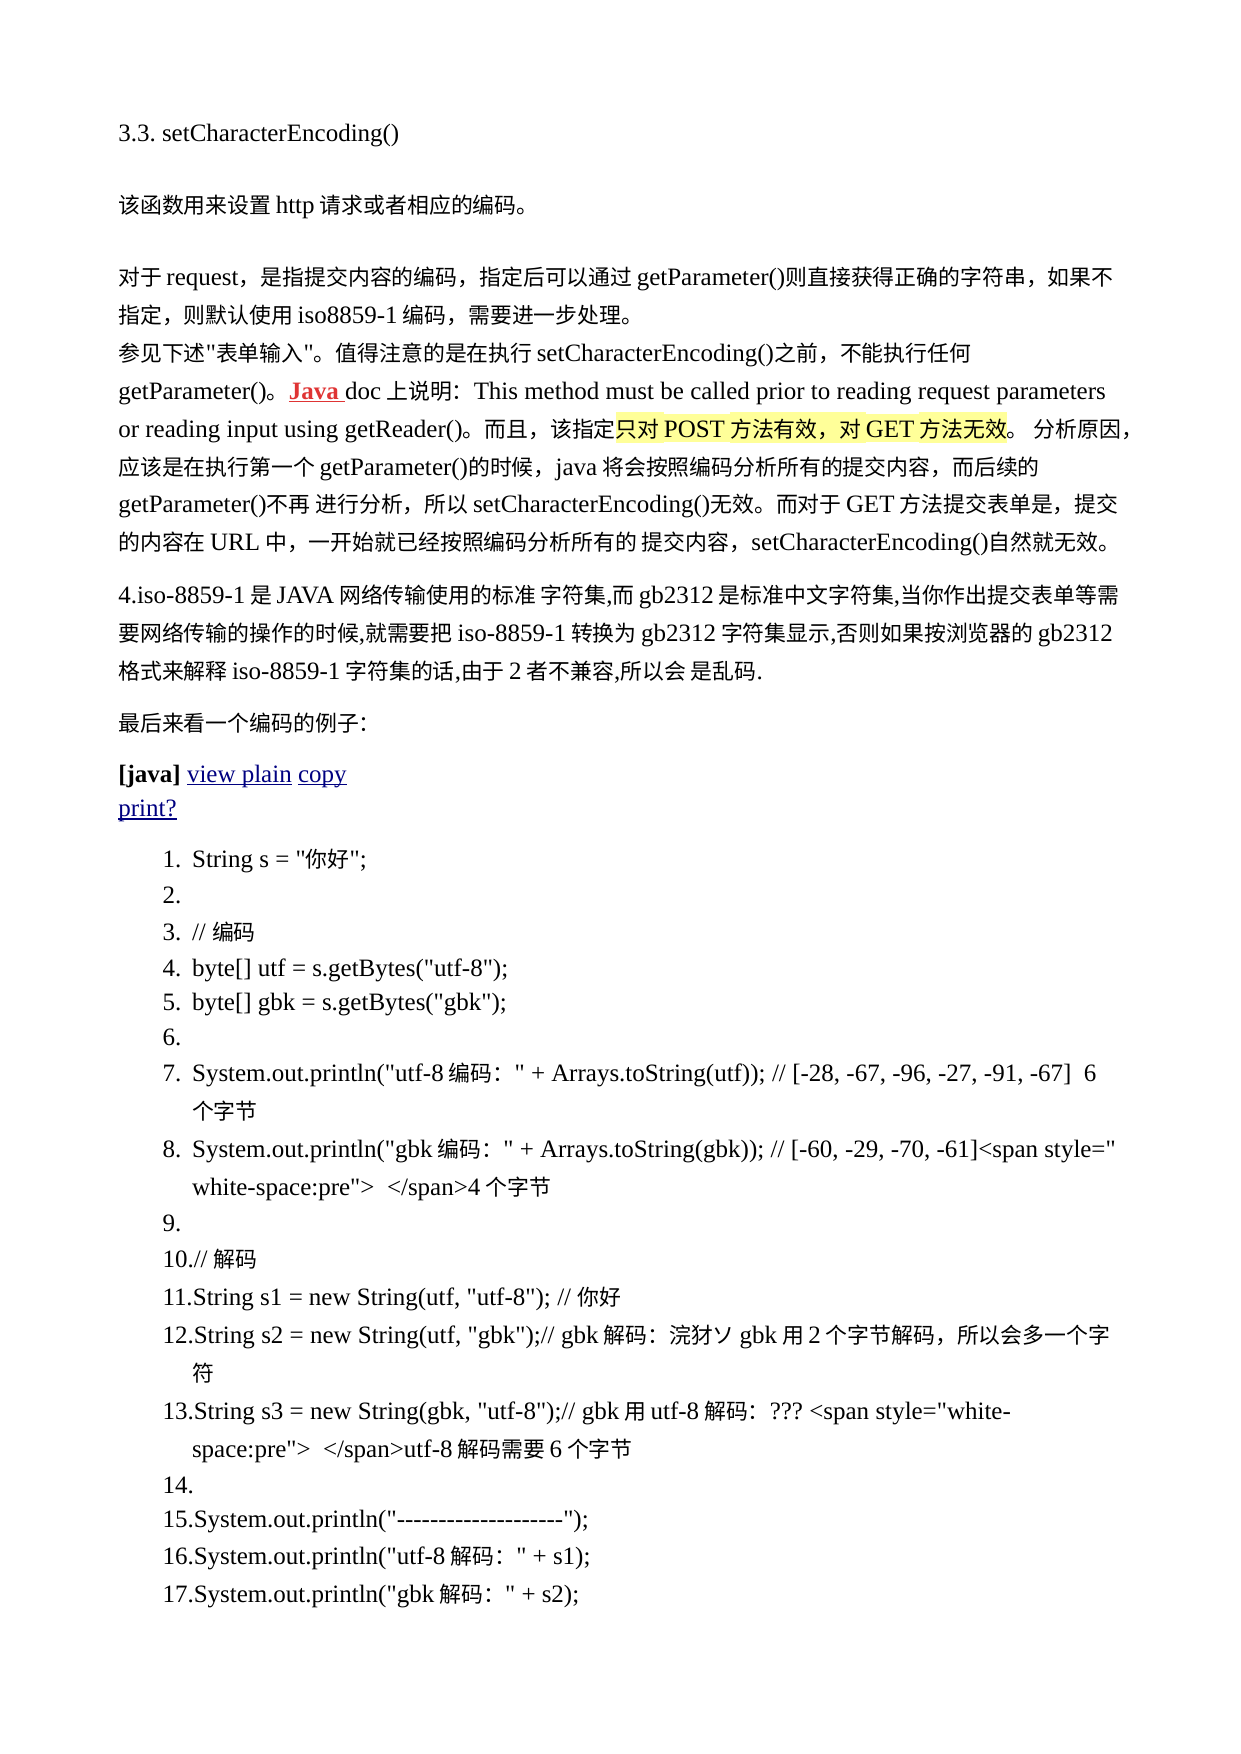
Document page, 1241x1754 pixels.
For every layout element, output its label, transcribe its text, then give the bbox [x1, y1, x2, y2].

text 将以"中文"两个字为例，经查表可以知道其GB2312编码是"d6d0 cec4"，Unicode编码为"4e2d 6587"，UTF编码就是"e4b8ad e69687"。注意， 这两个字没有iso8859-1编码，但可以用iso8859-1编码来"表示"。 2. 编码基本知识 最早的编码是iso8859-1，和ascii编码相似。但为了方便表示各种各样的语言，逐渐出现了很多标准编码，重要的有如下几个。 2.1. iso8859-1 通常叫做Latin-1 属于单字节编码，最多能表示的字符范围是0-255，应用于英文系列。比如，字母a的编码为0x61=97。 很明显，iso8859-1编码表示的字符范围很窄，无法表示中文字符。但是，由于是单字节编码，和计算机最基础的表示单位一致，所以很多时候， 仍旧使用iso8859-1编码来表示。而且在很多协议上，默认使用该编码。比如，虽然"中文"两个字不存在iso8859-1编码，以gb2312编码为例，应 该是"d6d0 cec4"两个字符，使用iso8859-1编码的时候则将它拆开为4个字节来表示："d6 d0 ce c4"（事实上，在进行存储的时候，也是以字节为 单位处理的）。而如果是UTF编码，则是6个字节"e4 b8 ad e6 96 87"。很明显，这种表示方法还需要以另一种编码为基础。 2.2. GB2312/GBK 这就是汉子的国标码，专门用来表示汉字，是双字节编码，而英文字母和iso8859-1一致（兼容iso8859-1编码）。其中gbk编码能够用来同时表示 繁体字和简体字，而gb2312只能表示简体字，gbk是兼容gb2312编码的。 2.3. unicode 这是最统一的编码，可以用来表示所有语言的字符，而且是定长双字节（也有四字节的）编码，包括英文字母在内。所以可以说它是不兼容iso8859-1编 码的，也不兼容任何编码。不过，相对于iso8859-1编码来说，uniocode编码只是在前面增加了一个0字节，比如字母a为"00 61"。 需要说明的是，定长编码便于计算机处理（注意GB2312/GBK不是定长编码），而unicode又可以用来表示所有字符，所以在很多软件内部是使用unicode 编码来处理的，比如Java。 2.4. UTF 考虑到unicode编码不兼容iso8859-1编码，而且容易占用更多的空间：因为对于英文字母，unicode也需要两个字节来表示。所以unicode不便于传输和存 储。因此而产生了utf编码，utf编码兼容iso8859-1编码，同时也可以用来表示所有语言的字符，不过，utf编码是不定长编码，每一个字符的长度从1-6个字 节不等。另外，utf编码自带简单的校验功能。一般来讲，英文字母都是用一个字节表示，而汉字使用三个字节。 注意，虽然说utf是为了使用更少的空间而使用的，但那只是相对于unicode编码来说，如果已经知道是汉字，则使用GB2312/GBK无疑是最节省的。不过另 一方面，值得说明的是，虽然utf编码对汉字使用3个字节，但即使对于汉字网页，utf编码也会比unicode编码节省，因为网页中包含了很多的英文字符。 3. java对字符的处理 在java应用软件中，会有多处涉及到字符集编码，有些地方需要进行正确的设置，有些地方需要进行一定程度的处理。 3.1. getBytes(charset) 这是java字符串处理的一个标准函数，其作用是将字符串所表示的字符按照charset编码，并以字节方式表示。注意字符串在java内存中总是按unicode编码 存储的。比如"中文"，正常情况下（即没有错误的时候）存储为"4e2d 6587"，如果charset为"gbk"，则被编码为"d6d0 cec4"，然后返回字节"d6 d0 ce c4"。 如果charset为"utf8"则最后是"e4 b8 ad e6 96 87"。如果是"iso8859-1"，则由于无法编码，最后返回 "3f 3f"（两个问号）。 3.2. new String(charset) 这是java字符串处理的另一个标准函数，和上一个函数的作用相反，将字节数组按照charset编码进行组合识别，最后转换为unicode存储。参考上述getBytes 的例子，"gbk" 和"utf8"都可以得出正确的结果"4e2d 6587"，但iso8859-1最后变成了"003f 003f"（两个问号）。 因为utf8可以用来表示/编码所有字符，所以new String( str.getBytes( "utf8" ), "utf8" ) === str，即完全可逆。 3.3. setCharacterEncoding() 该函数用来设置http请求或者相应的编码。 对于request，是指提交内容的编码，指定后可以通过getParameter()则直接获得正确的字符串，如果不指定，则默认使用iso8859-1编码，需要进一步处理。 参见下述"表单输入"。值得注意的是在执行setCharacterEncoding()之前，不能执行任何getParameter()。Java doc上说明：This method must be called prior to reading request parameters or reading input using getReader()。而且，该指定只对POST方法有效，对GET方法无效。 分析原因，应该是在执行第一个getParameter()的时候，java将会按照编码分析所有的提交内容，而后续的getParameter()不再 进行分析，所以setCharacterEncoding()无效。而对于GET方法提交表单是，提交的内容在URL中，一开始就已经按照编码分析所有的 提交内容，setCharacterEncoding()自然就无效。 [118, 118, 1122, 557]
text [java] view plain copy [118, 759, 1122, 787]
list byte[] utf = s.getBytes("utf-8"); [162, 953, 1122, 981]
list String s = "你好"; [162, 842, 1122, 874]
text print? [118, 793, 1122, 822]
list System.out.println("gbk编码：" + Arrays.toString(gbk)); // [-60, -29, -70, -61]<span style="white-space:pre"> </span>4个字节 [162, 1132, 1122, 1201]
list // 编码 [162, 915, 1122, 946]
list System.out.println("utf-8解码：" + s1); [162, 1539, 1122, 1570]
list byte[] gbk = s.getBytes("gbk"); [162, 987, 1122, 1016]
list String s1 = new String(utf, "utf-8"); // 你好 [162, 1280, 1122, 1312]
text 4.iso-8859-1是JAVA网络传输使用的标准 字符集,而gb2312是标准中文字符集,当你作出提交表单等需要网络传输的操作的时候,就需要把 iso-8859-1转换为gb2312字符集显示,否则如果按浏览器的gb2312格式来解释iso-8859-1字符集的话,由于2者不兼容,所以会 是乱码. [118, 578, 1122, 685]
list System.out.println("--------------------"); [162, 1504, 1122, 1533]
list // 解码 [162, 1242, 1122, 1274]
text 最后来看一个编码的例子： [118, 706, 1122, 738]
list String s2 = new String(utf, "gbk");// gbk解码：浣犲ソ gbk用2个字节解码，所以会多一个字符 [162, 1318, 1122, 1388]
list System.out.println("utf-8编码：" + Arrays.toString(utf)); // [-28, -67, -96, -27, -91, -67] 6个字节 [162, 1056, 1122, 1126]
list String s3 = new String(gbk, "utf-8");// gbk用utf-8解码：??? <span style="white-space:pre"> </span>utf-8解码需要6个字节 [162, 1394, 1122, 1463]
list System.out.println("gbk解码：" + s2); [162, 1577, 1122, 1608]
